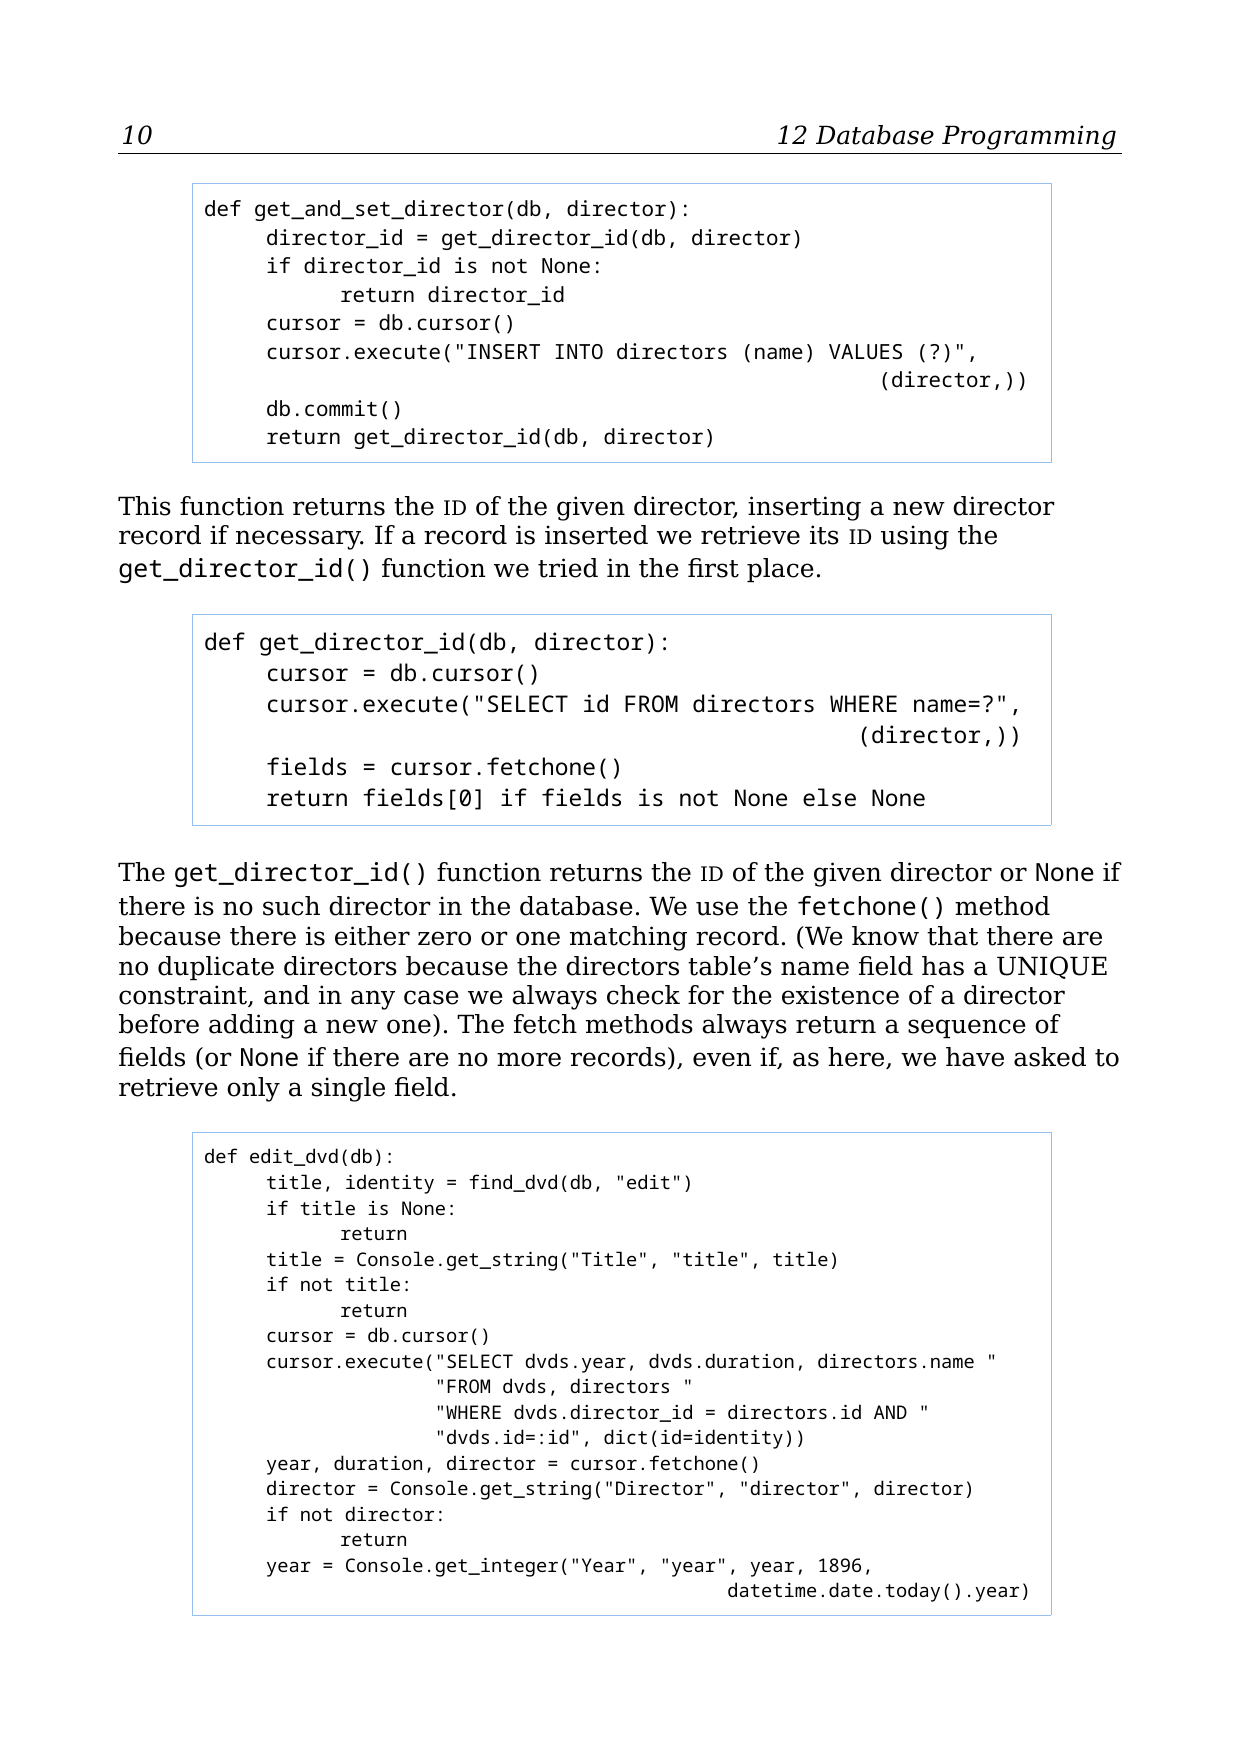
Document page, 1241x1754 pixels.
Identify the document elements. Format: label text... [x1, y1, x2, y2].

text db.commit() [193, 382, 1051, 410]
text return [193, 1285, 1051, 1311]
text cursor.execute("SELECT dvds.year, dvds.duration, directors.name " [193, 1336, 1051, 1362]
text def edit_dvd(db): [193, 1133, 1051, 1157]
text return director_id [193, 268, 1051, 296]
text return [193, 1515, 1051, 1540]
text year = Console.get_integer("Year", "year", year, 1896, [193, 1540, 1051, 1566]
text cursor = db.cursor() [193, 645, 1051, 676]
text cursor = db.cursor() [193, 296, 1051, 325]
text datetime.date.today().year) [193, 1566, 1051, 1615]
text title, identity = find_dvd(db, "edit") [193, 1157, 1051, 1183]
text def get_director_id(db, director): [193, 615, 1051, 645]
text (director,)) [193, 707, 1051, 739]
text year, duration, director = cursor.fetchone() [193, 1438, 1051, 1464]
text cursor.execute("SELECT id FROM directors WHERE name=?", [193, 676, 1051, 707]
text title = Console.get_string("Title", "title", title) [193, 1234, 1051, 1259]
text if title is None: [193, 1183, 1051, 1208]
text return [193, 1208, 1051, 1234]
text cursor = db.cursor() [193, 1311, 1051, 1336]
text "dvds.id=:id", dict(id=identity)) [193, 1413, 1051, 1438]
text "WHERE dvds.director_id = directors.id AND " [193, 1387, 1051, 1413]
text director = Console.get_string("Director", "director", director) [193, 1464, 1051, 1489]
text return get_director_id(db, director) [193, 410, 1051, 462]
text "FROM dvds, directors " [193, 1362, 1051, 1387]
text director_id = get_director_id(db, director) [193, 211, 1051, 239]
text The get_director_id() function returns the id of the given director or None if there is no such director in the database. We use the fetchone() method because there is either zero or one matching record. (We know that there are no duplicate directors because the directors table’s name field has a UNIQUE constraint, and in any case we always check for the existence of a director before adding a new one). The fetch methods always return a sequence of fields (or None if there are no more records), even if, as here, we have asked to retrieve only a single field. [118, 854, 1122, 1102]
text if not director: [193, 1489, 1051, 1515]
text if not title: [193, 1259, 1051, 1285]
text fields = cursor.fetchone() [193, 739, 1051, 770]
text (director,)) [193, 353, 1051, 382]
text def get_and_set_director(db, director): [193, 184, 1051, 211]
text return fields[0] if fields is not None else None [193, 770, 1051, 825]
text cursor.execute("INSERT INTO directors (name) VALUES (?)", [193, 325, 1051, 353]
text This function returns the id of the given director, inserting a new director record if necessary. If a record is inserted we retrieve its id using the get_director_id() function we tried in the first place. [118, 492, 1122, 584]
text if director_id is not None: [193, 239, 1051, 268]
